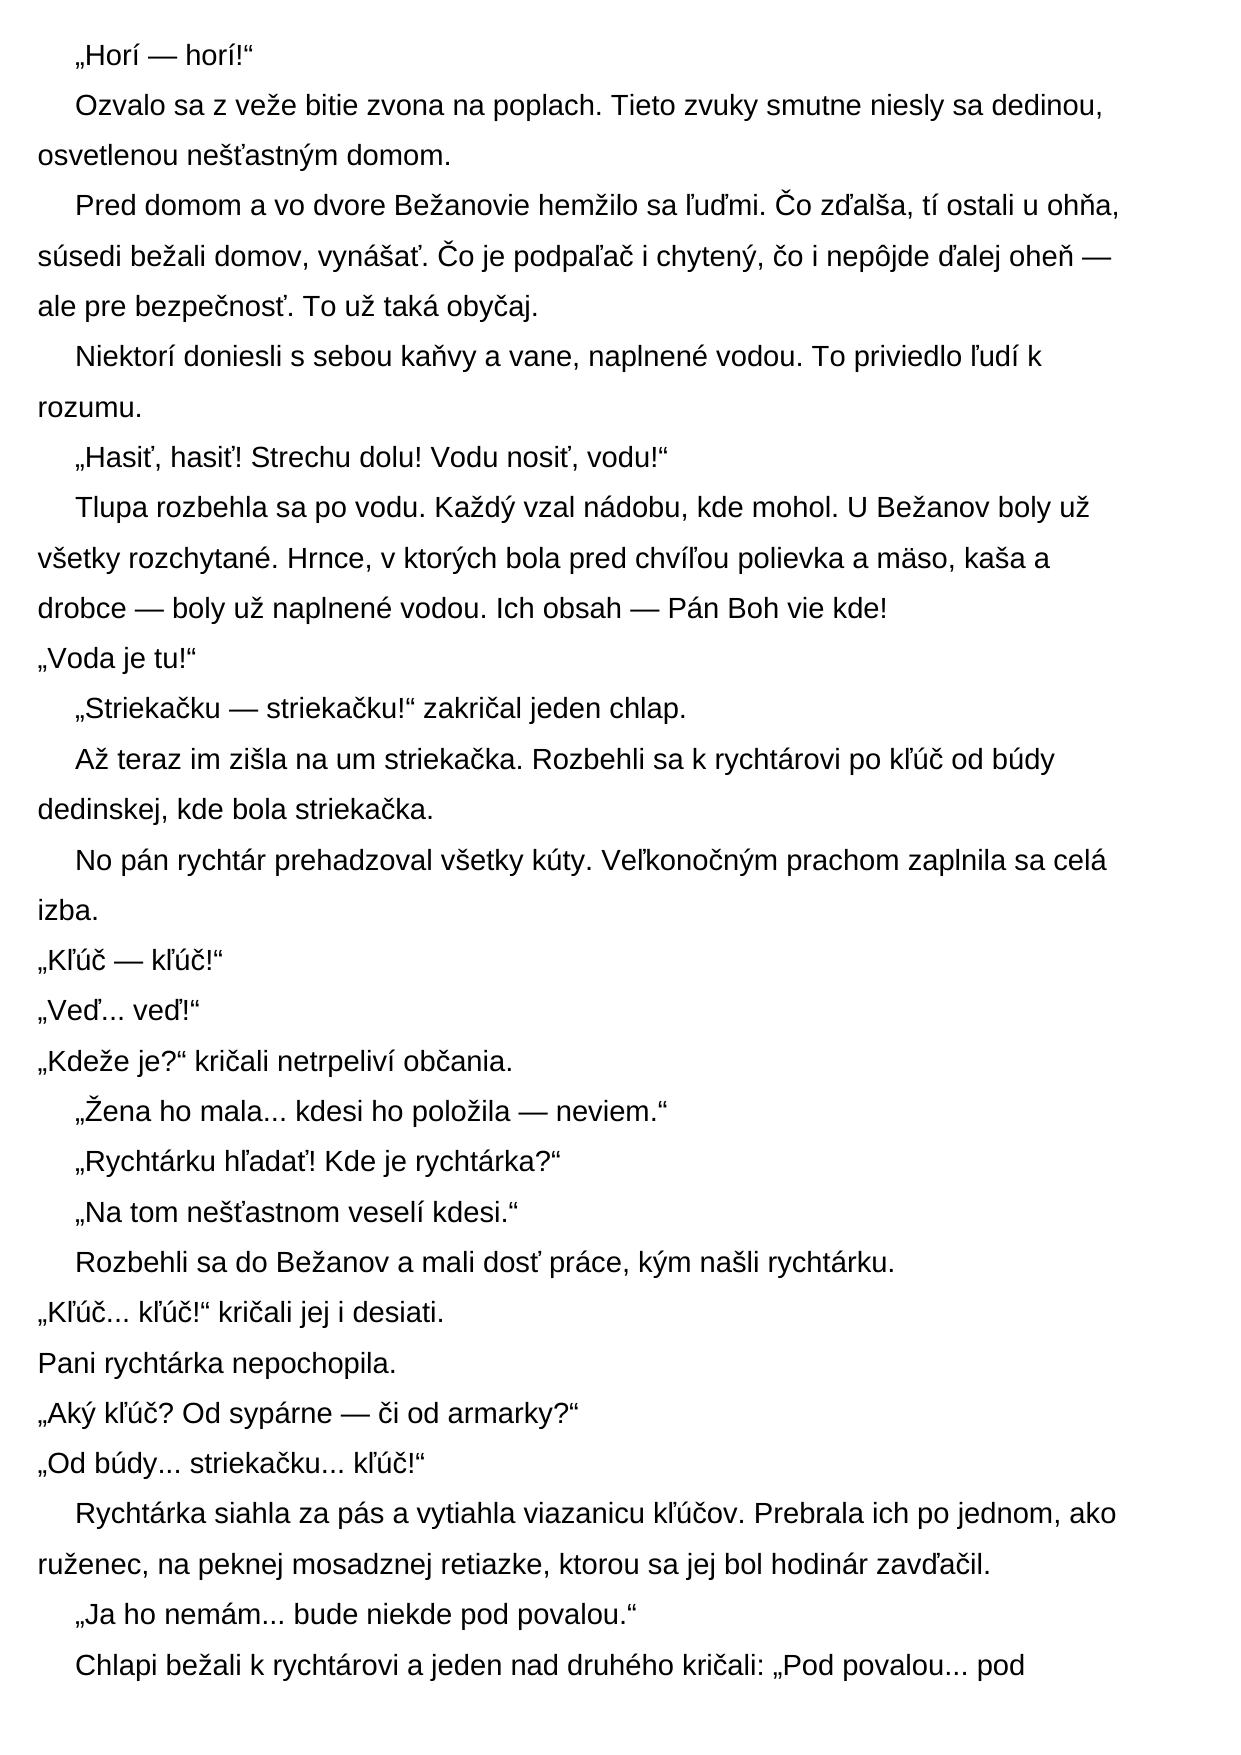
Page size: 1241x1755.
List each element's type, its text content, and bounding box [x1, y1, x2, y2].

text „Na tom nešťastnom veselí kdesi.“ [37, 1195, 1130, 1228]
text „Horí — horí!“ [37, 37, 1130, 71]
text „Od búdy... striekačku... kľúč!“ [37, 1446, 1130, 1480]
text „Kľúč... kľúč!“ kričali jej i desiati. [37, 1295, 1130, 1329]
text „Kľúč — kľúč!“ [37, 943, 1130, 977]
text „Žena ho mala... kdesi ho položila — neviem.“ [37, 1094, 1130, 1128]
text „Aký kľúč? Od sypárne — či od armarky?“ [37, 1396, 1130, 1429]
text Tlupa rozbehla sa po vodu. Každý vzal nádobu, kde mohol. U Bežanov boly už všetky rozchytané. Hrnce, v ktorých bola pred chvíľou polievka a mäso, kaša a drobce — boly už naplnené vodou. Ich obsah — Pán Boh vie kde! [37, 490, 1130, 624]
text Rychtárka siahla za pás a vytiahla viazanicu kľúčov. Prebrala ich po jednom, ako ruženec, na peknej mosadznej retiazke, ktorou sa jej bol hodinár zavďačil. [37, 1497, 1130, 1580]
text „Striekačku — striekačku!“ zakričal jeden chlap. [37, 692, 1130, 725]
text Až teraz im zišla na um striekačka. Rozbehli sa k rychtárovi po kľúč od búdy dedinskej, kde bola striekačka. [37, 742, 1130, 826]
text Pani rychtárka nepochopila. [37, 1346, 1130, 1379]
text No pán rychtár prehadzoval všetky kúty. Veľkonočným prachom zaplnila sa celá izba. [37, 842, 1130, 926]
text „Voda je tu!“ [37, 641, 1130, 675]
text Niektorí doniesli s sebou kaňvy a vane, naplnené vodou. To priviedlo ľudí k rozumu. [37, 339, 1130, 423]
text Pred domom a vo dvore Bežanovie hemžilo sa ľuďmi. Čo zďalša, tí ostali u ohňa, súsedi bežali domov, vynášať. Čo je podpaľač i chytený, čo i nepôjde ďalej oheň — ale pre bezpečnosť. To už taká obyčaj. [37, 188, 1130, 323]
text „Ja ho nemám... bude niekde pod povalou.“ [37, 1597, 1130, 1631]
text „Rychtárku hľadať! Kde je rychtárka?“ [37, 1144, 1130, 1178]
text Rozbehli sa do Bežanov a mali dosť práce, kým našli rychtárku. [37, 1245, 1130, 1278]
text „Kdeže je?“ kričali netrpeliví občania. [37, 1044, 1130, 1077]
text Ozvalo sa z veže bitie zvona na poplach. Tieto zvuky smutne niesly sa dedinou, osvetlenou nešťastným domom. [37, 88, 1130, 172]
text „Hasiť, hasiť! Strechu dolu! Vodu nosiť, vodu!“ [37, 440, 1130, 473]
text Chlapi bežali k rychtárovi a jeden nad druhého kričali: „Pod povalou... pod [37, 1647, 1130, 1681]
text „Veď... veď!“ [37, 993, 1130, 1027]
